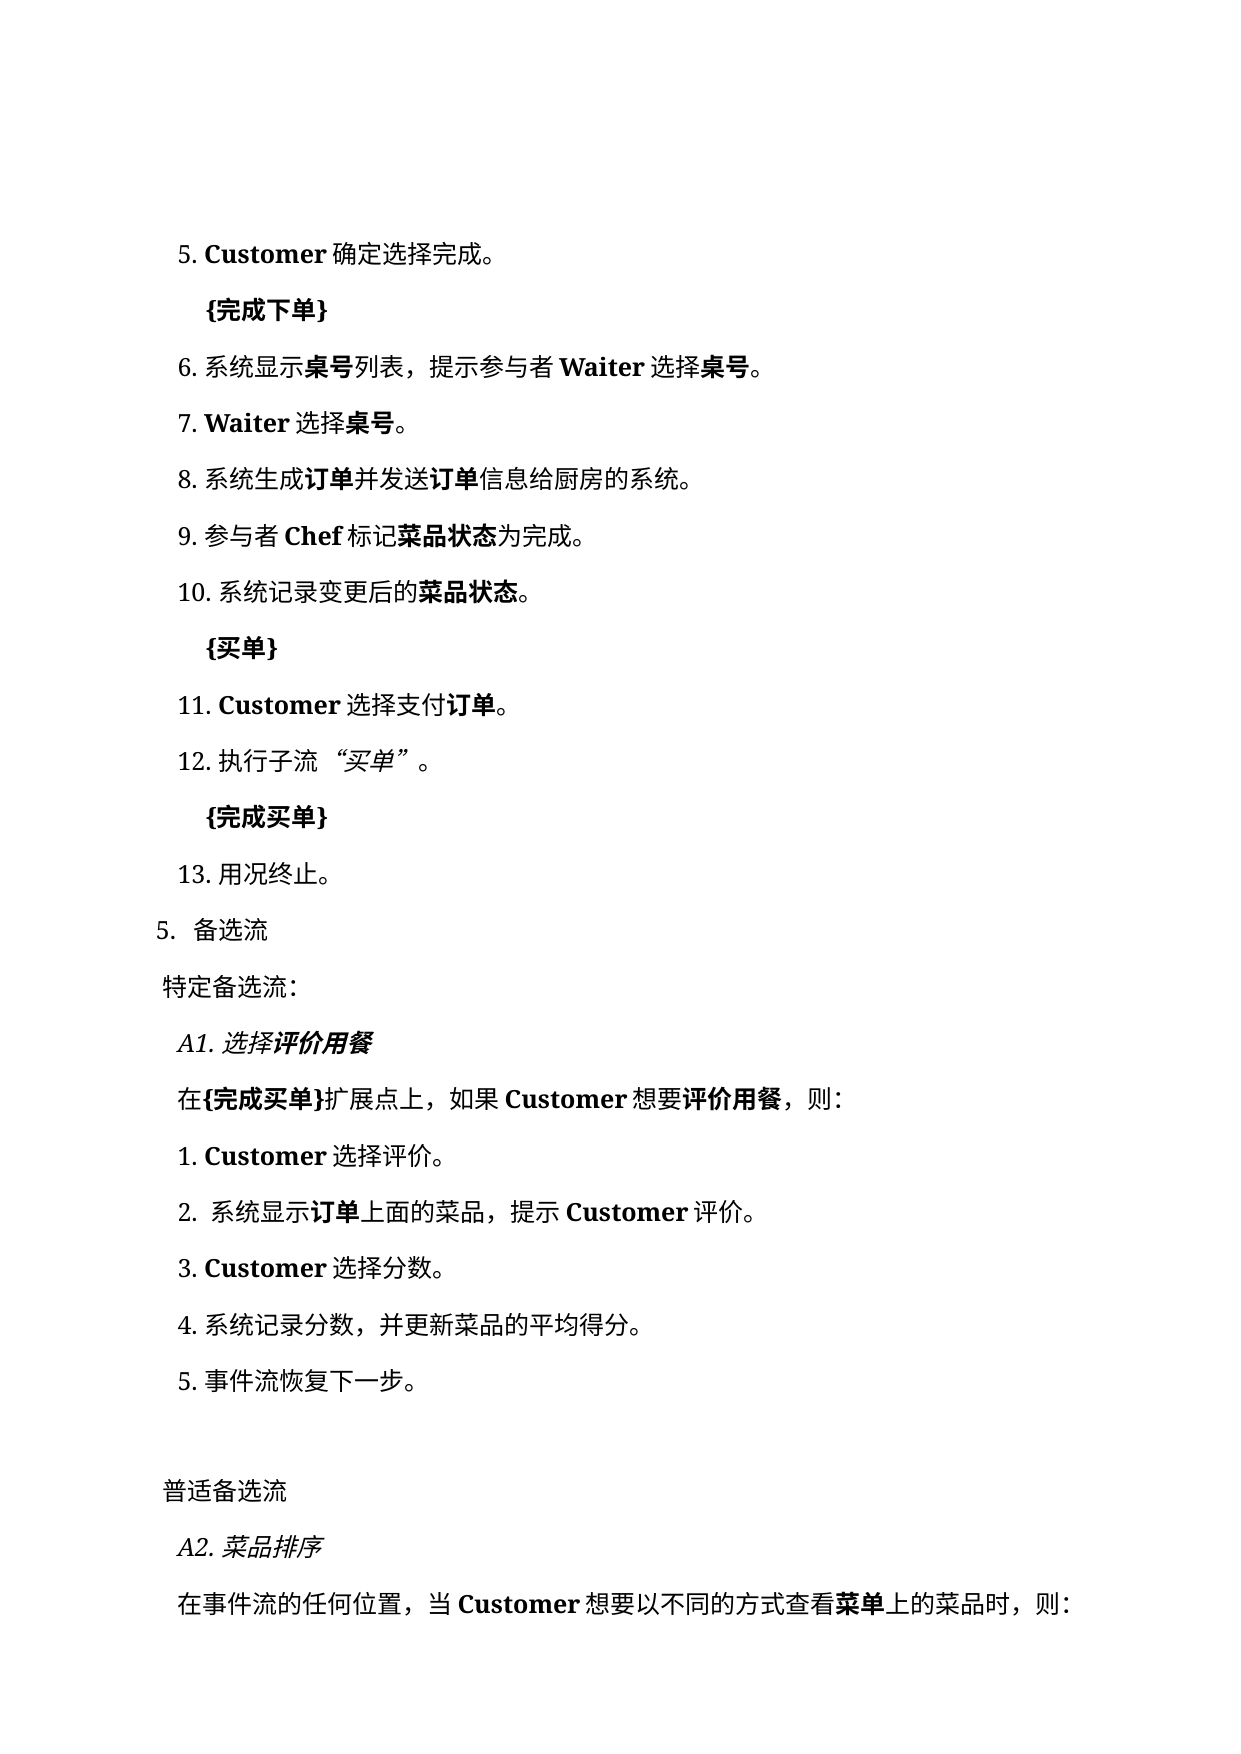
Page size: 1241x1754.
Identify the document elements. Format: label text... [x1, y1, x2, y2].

list 用况终止。 [118, 854, 1122, 891]
list 在{完成买单}扩展点上，如果Customer想要评价用餐，则： [177, 1080, 1122, 1116]
list 系统记录分数，并更新菜品的平均得分。 [118, 1305, 1122, 1341]
list 执行子流“买单”。 [118, 742, 1122, 778]
list {买单} [118, 629, 1122, 665]
list 系统记录变更后的菜品状态。 [118, 572, 1122, 609]
list Customer确定选择完成。 [118, 234, 1122, 271]
list 参与者Chef标记菜品状态为完成。 [118, 516, 1122, 552]
list 事件流恢复下一步。 [118, 1361, 1122, 1398]
list Customer选择评价。 [118, 1136, 1122, 1172]
list 菜品排序 [177, 1528, 1122, 1564]
list {完成买单} [118, 798, 1122, 834]
list Waiter选择桌号。 [118, 403, 1122, 440]
list 选择评价用餐 [177, 1023, 1122, 1059]
list 在事件流的任何位置，当Customer想要以不同的方式查看菜单上的菜品时，则： [177, 1584, 1122, 1621]
list Customer选择支付订单。 [118, 685, 1122, 721]
list 备选流 [156, 911, 1122, 947]
list 系统显示桌号列表，提示参与者Waiter选择桌号。 [118, 347, 1122, 383]
text 普适备选流 [118, 1472, 1122, 1508]
list Customer选择分数。 [118, 1249, 1122, 1285]
list 系统生成订单并发送订单信息给厨房的系统。 [118, 460, 1122, 496]
list {完成下单} [118, 291, 1122, 327]
text 特定备选流： [118, 967, 1122, 1003]
list 系统显示订单上面的菜品，提示Customer评价。 [118, 1192, 1122, 1229]
